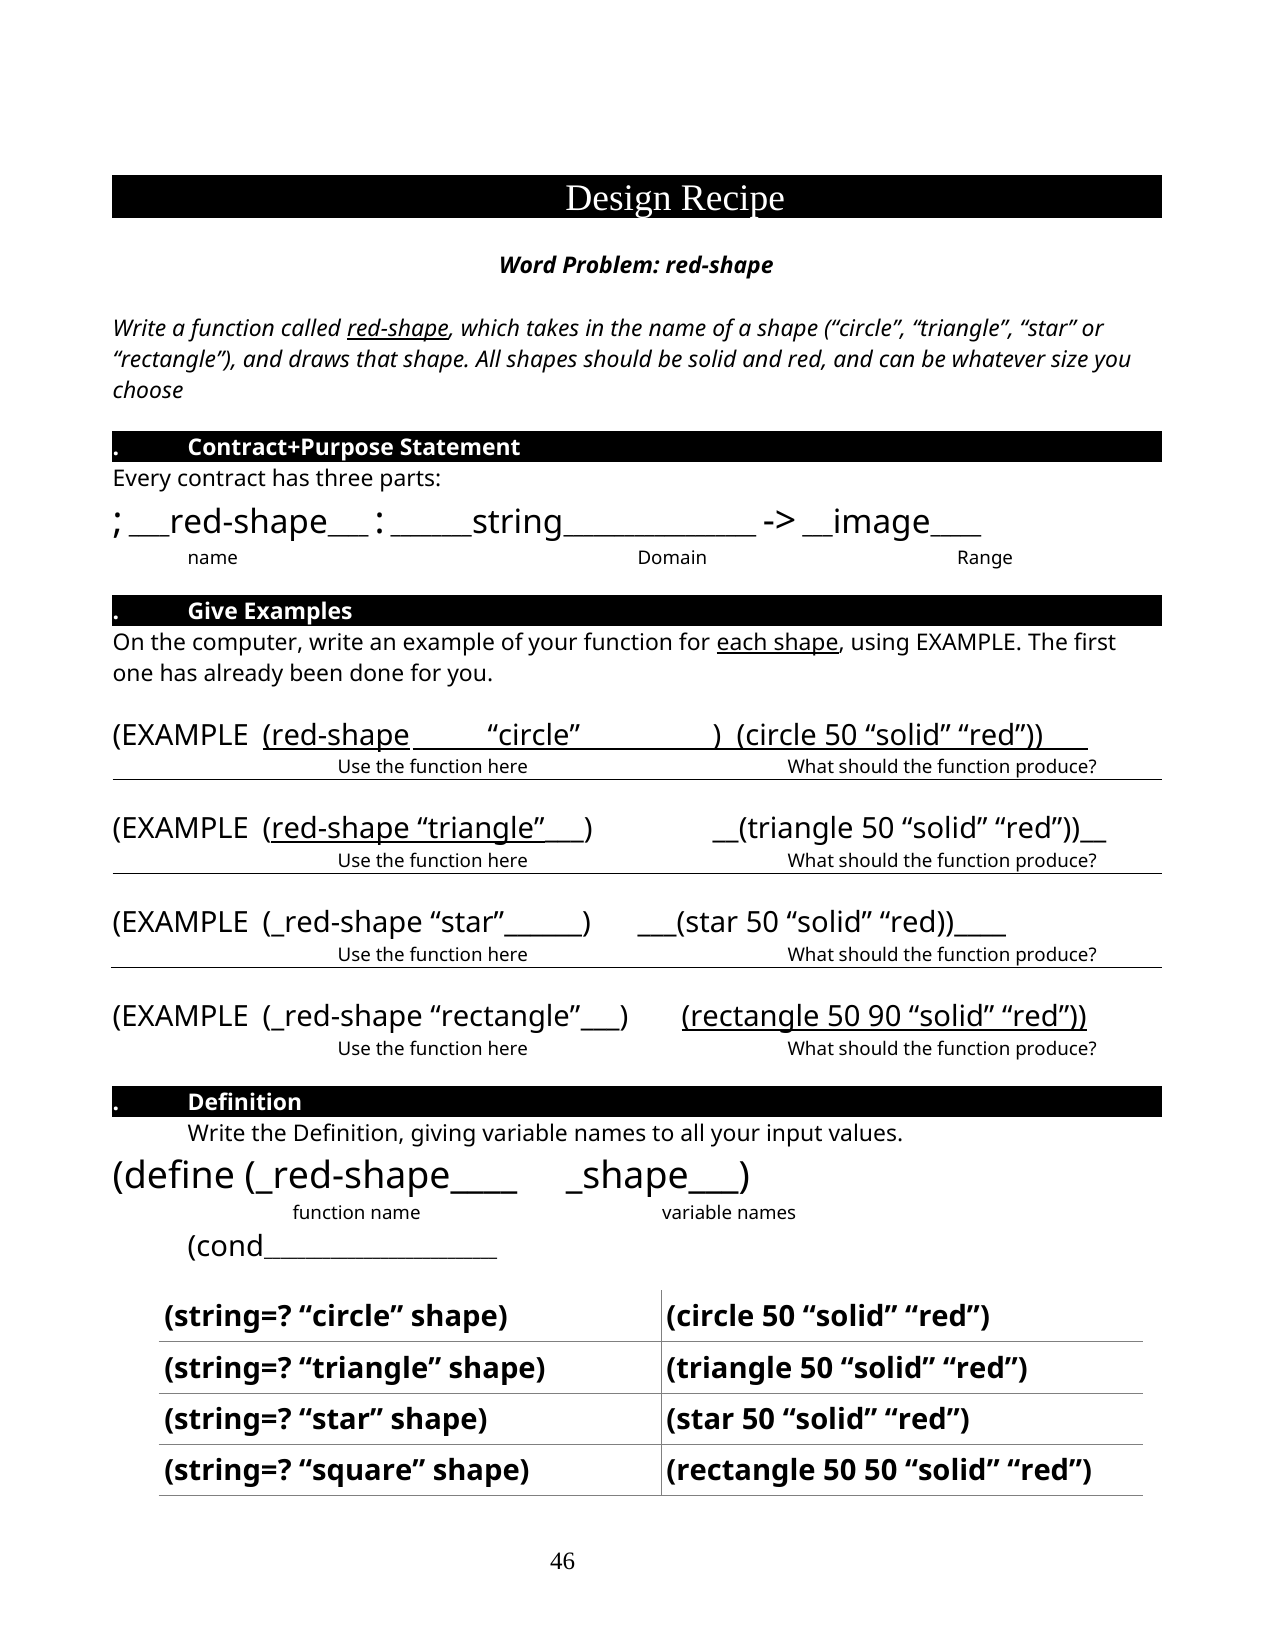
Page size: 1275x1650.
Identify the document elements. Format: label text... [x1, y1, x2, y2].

text (EXAMPLE (_red-shape “star”______) ___(star 50 “solid” “red))____ [112, 902, 1162, 941]
table_header (string=? “circle” shape) [159, 1290, 661, 1341]
text name Domain Range [112, 544, 1162, 570]
table_cell (string=? “star” shape) [159, 1394, 661, 1444]
subtitle Give Examples [112, 595, 1162, 626]
table_cell (star 50 “solid” “red”) [662, 1394, 1143, 1444]
text (EXAMPLE (red-shape “circle” ) (circle 50 “solid” “red”)) [112, 714, 1162, 754]
subtitle Contract+Purpose Statement [112, 431, 1162, 462]
text Use the function here What should the function produce? [112, 1035, 1162, 1061]
text (cond____________________________ [112, 1225, 1162, 1264]
table_header (circle 50 “solid” “red”) [662, 1290, 1143, 1341]
table_cell (rectangle 50 50 “solid” “red”) [662, 1445, 1143, 1495]
text (EXAMPLE (red-shape “triangle”___) __(triangle 50 “solid” “red”))__ [112, 808, 1162, 847]
subtitle Definition [112, 1086, 1162, 1117]
text (define (_red-shape____ _shape___) [112, 1148, 1162, 1199]
text Use the function here What should the function produce? [112, 754, 1162, 779]
list Write the Definition, giving variable names to all your input values. [150, 1117, 1162, 1148]
text function name variable names [112, 1199, 1162, 1225]
text Use the function here What should the function produce? [112, 847, 1162, 873]
text Use the function here What should the function produce? [112, 941, 1162, 967]
text ; ____red-shape____ : ________string___________________ -> ___image_____ [112, 493, 1162, 544]
text On the computer, write an example of your function for each shape, using EXAMPLE. The first one has already been done for you. [112, 626, 1162, 688]
table_cell (string=? “square” shape) [159, 1445, 661, 1495]
text Word Problem: red-shape [112, 249, 1162, 281]
text Write a function called red-shape, which takes in the name of a shape (“circle”, “triangle”, “star” or “rectangle”), and draws that shape. All shapes should be solid and red, and can be whatever size you choose [112, 312, 1162, 406]
text (EXAMPLE (_red-shape “rectangle”___) (rectangle 50 90 “solid” “red”)) [112, 996, 1162, 1035]
subtitle Design Recipe [112, 175, 1162, 218]
table_cell (string=? “triangle” shape) [159, 1342, 661, 1392]
text Every contract has three parts: [112, 462, 1162, 493]
table_cell (triangle 50 “solid” “red”) [662, 1342, 1143, 1392]
